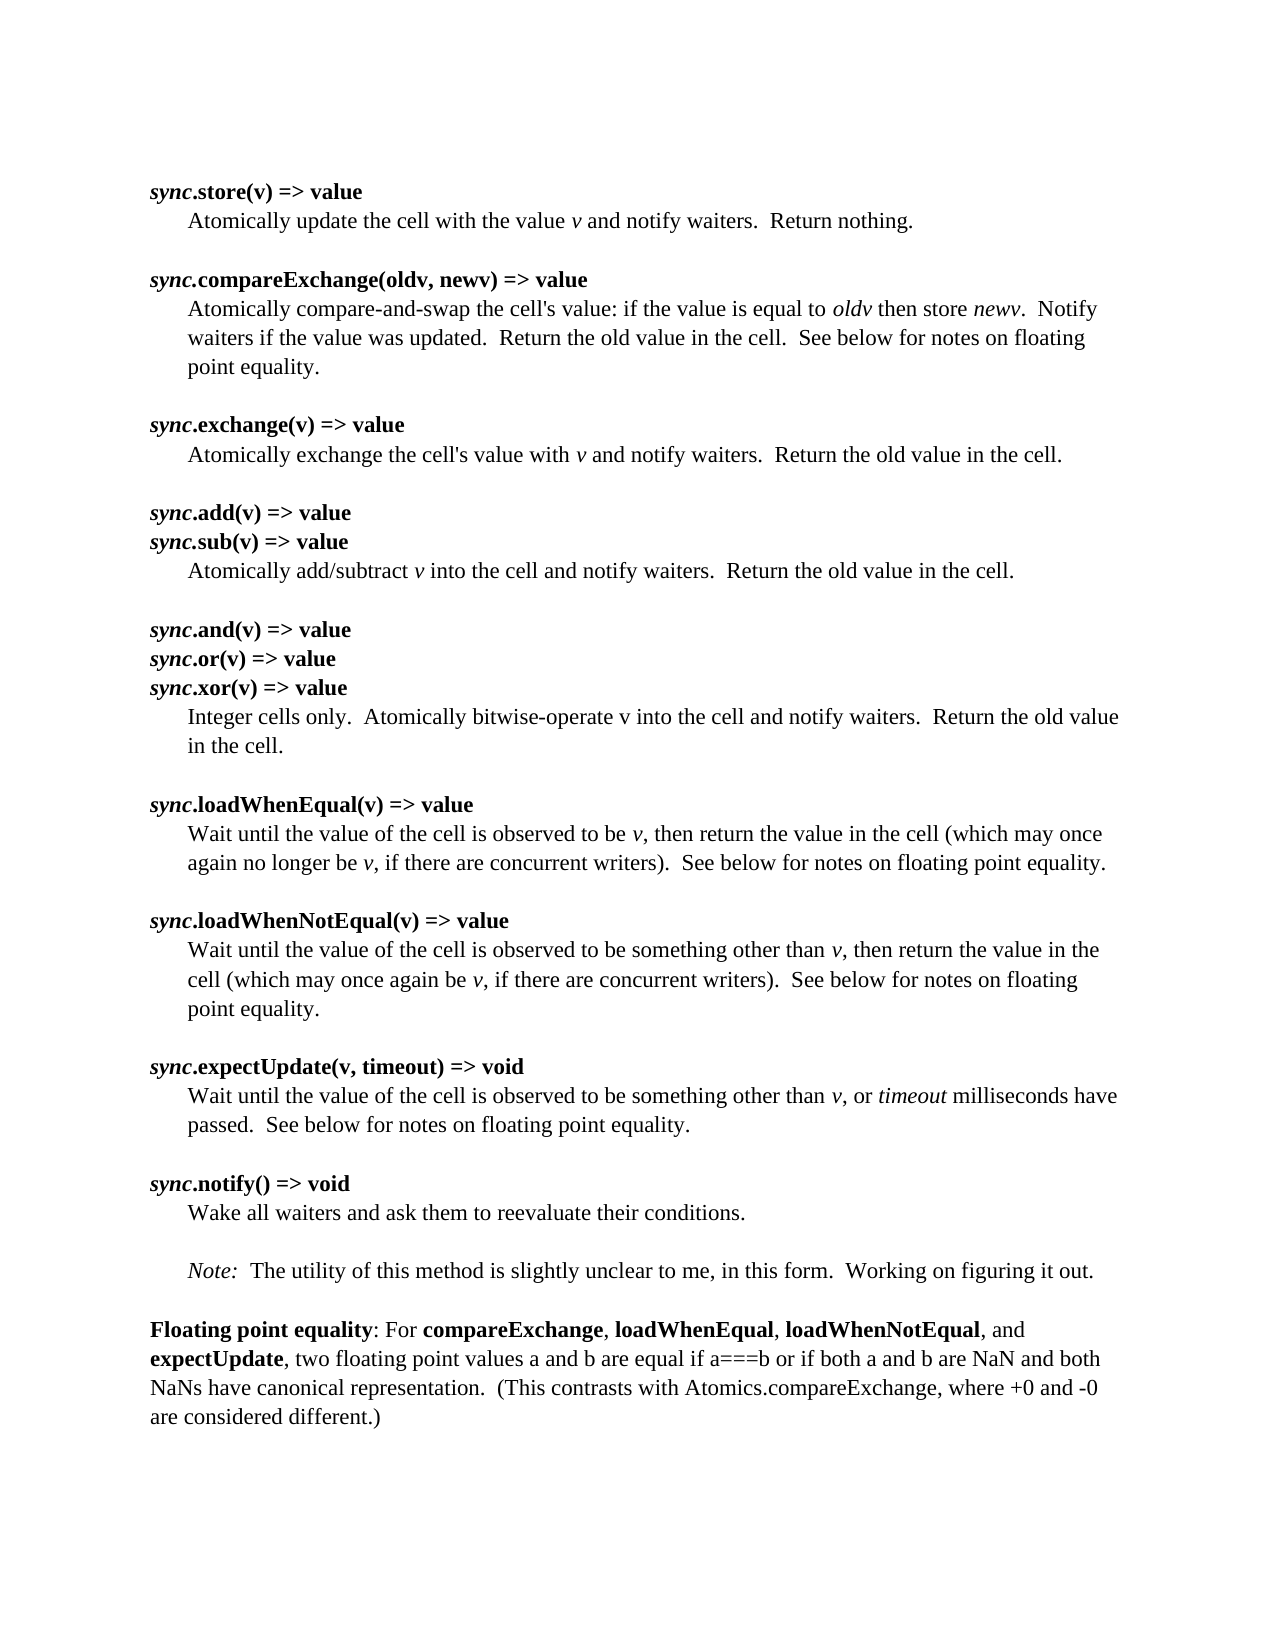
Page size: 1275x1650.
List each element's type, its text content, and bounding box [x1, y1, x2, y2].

text Wait until the value of the cell is observed to be something other than v, then return the value in the cell (which may once again be v, if there are concurrent writers). See below for notes on floating point equality. [187, 937, 1125, 1021]
text Integer cells only. Atomically bitwise-operate v into the cell and notify waiters. Return the old value in the cell. [187, 704, 1125, 759]
text sync.compareExchange(oldv, newv) => value [150, 267, 1125, 292]
text sync.loadWhenNotEqual(v) => value [150, 908, 1125, 934]
text sync.and(v) => value [150, 617, 1125, 642]
text sync.loadWhenEqual(v) => value [150, 792, 1125, 817]
text Note: The utility of this method is slightly unclear to me, in this form. Working on figuring it out. [187, 1258, 1125, 1284]
text sync.add(v) => value [150, 500, 1125, 525]
text Atomically add/subtract v into the cell and notify waiters. Return the old value in the cell. [187, 558, 1125, 584]
text Atomically compare-and-swap the cell's value: if the value is equal to oldv then store newv. Notify waiters if the value was updated. Return the old value in the cell. See below for notes on floating point equality. [187, 296, 1125, 379]
text sync.sub(v) => value [150, 529, 1125, 554]
text sync.xor(v) => value [150, 675, 1125, 700]
text sync.or(v) => value [150, 646, 1125, 671]
text sync.notify() => void [150, 1171, 1125, 1196]
text Atomically exchange the cell's value with v and notify waiters. Return the old value in the cell. [187, 442, 1125, 467]
text Wait until the value of the cell is observed to be something other than v, or timeout milliseconds have passed. See below for notes on floating point equality. [187, 1083, 1125, 1138]
text sync.exchange(v) => value [150, 412, 1125, 438]
text Wake all waiters and ask them to reevaluate their conditions. [187, 1200, 1125, 1225]
text sync.expectUpdate(v, timeout) => void [150, 1054, 1125, 1079]
text Wait until the value of the cell is observed to be v, then return the value in the cell (which may once again no longer be v, if there are concurrent writers). See below for notes on floating point equality. [187, 821, 1125, 875]
text sync.store(v) => value [150, 179, 1125, 204]
text Floating point equality: For compareExchange, loadWhenEqual, loadWhenNotEqual, and expectUpdate, two floating point values a and b are equal if a===b or if both a and b are NaN and both NaNs have canonical representation. (This contrasts with Atomics.compareExchange, where +0 and -0 are considered different.) [150, 1317, 1125, 1429]
text Atomically update the cell with the value v and notify waiters. Return nothing. [187, 208, 1125, 234]
